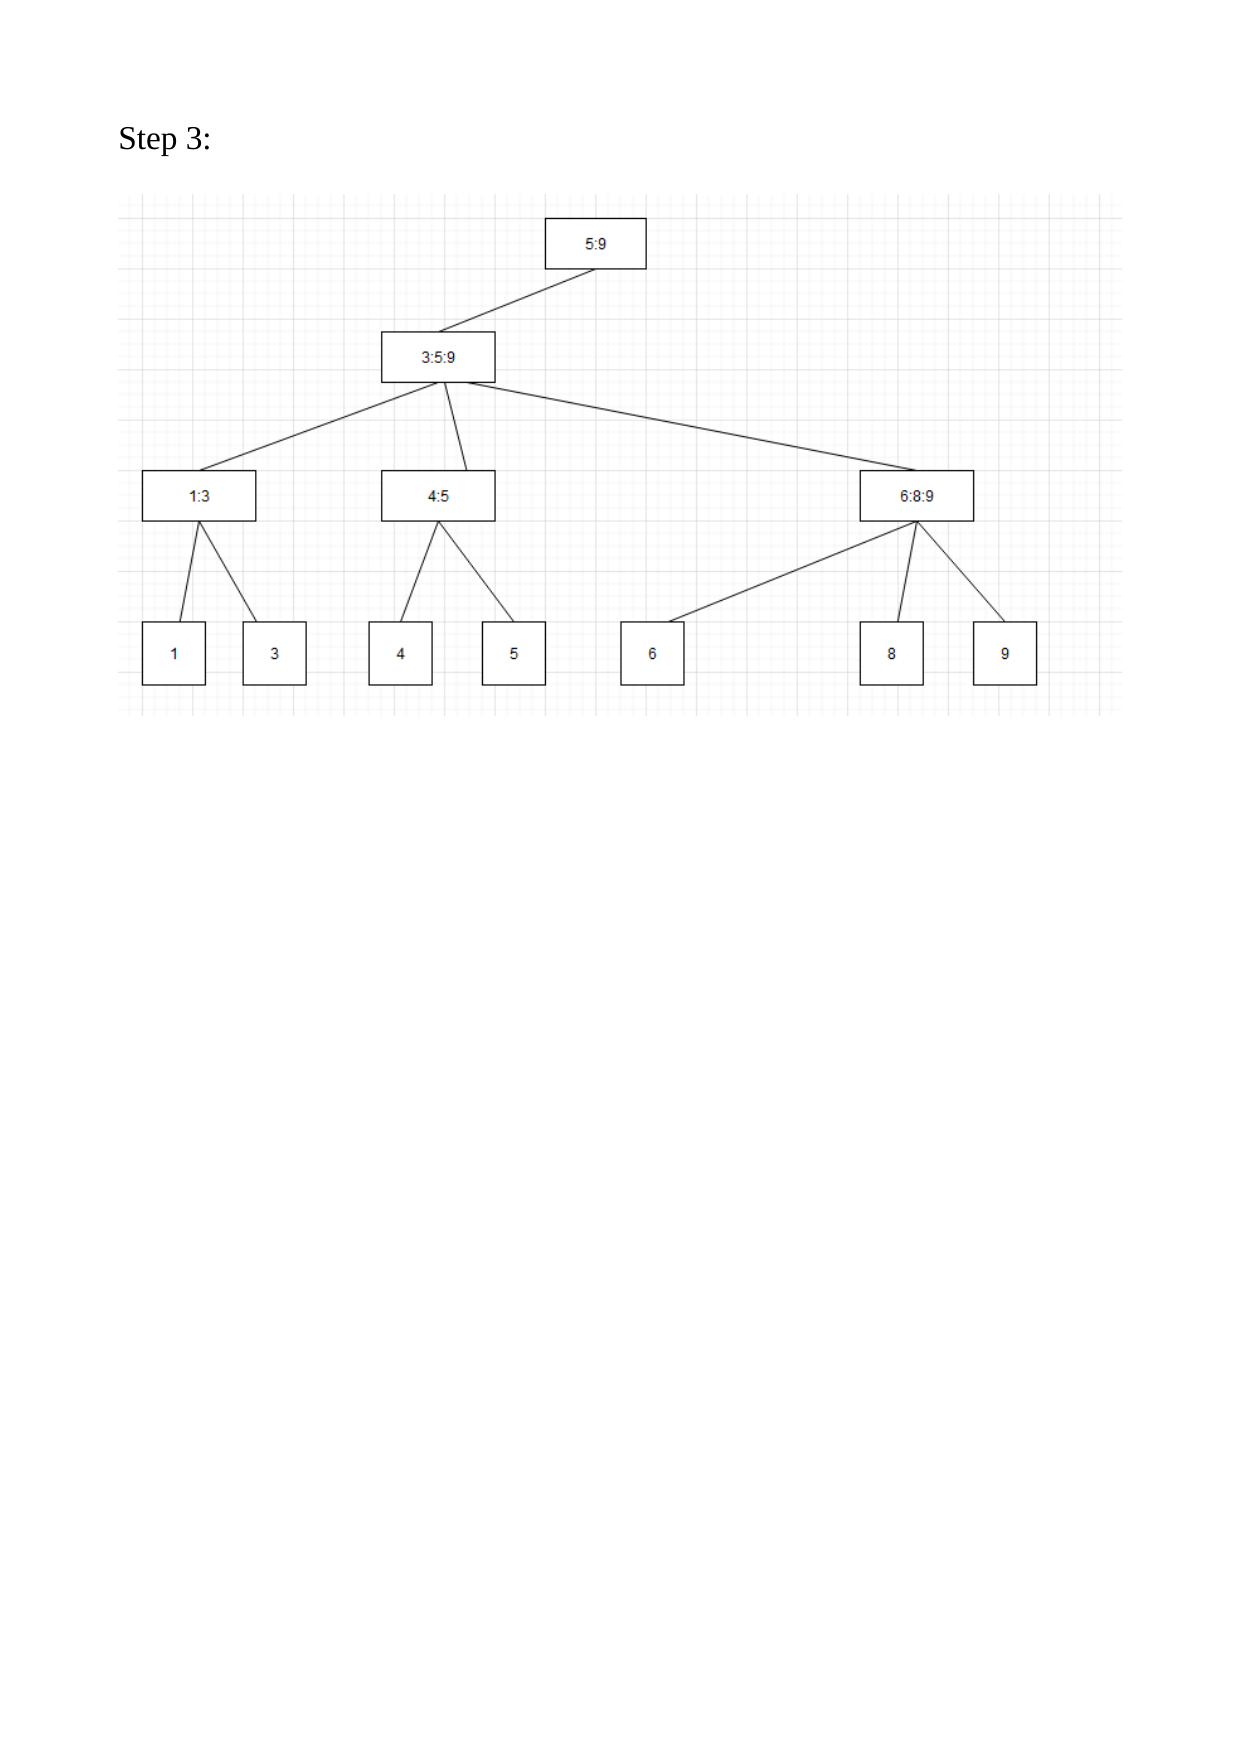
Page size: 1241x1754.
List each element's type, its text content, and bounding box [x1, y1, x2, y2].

picture [118, 194, 1123, 716]
text Step 3: [118, 118, 1122, 156]
